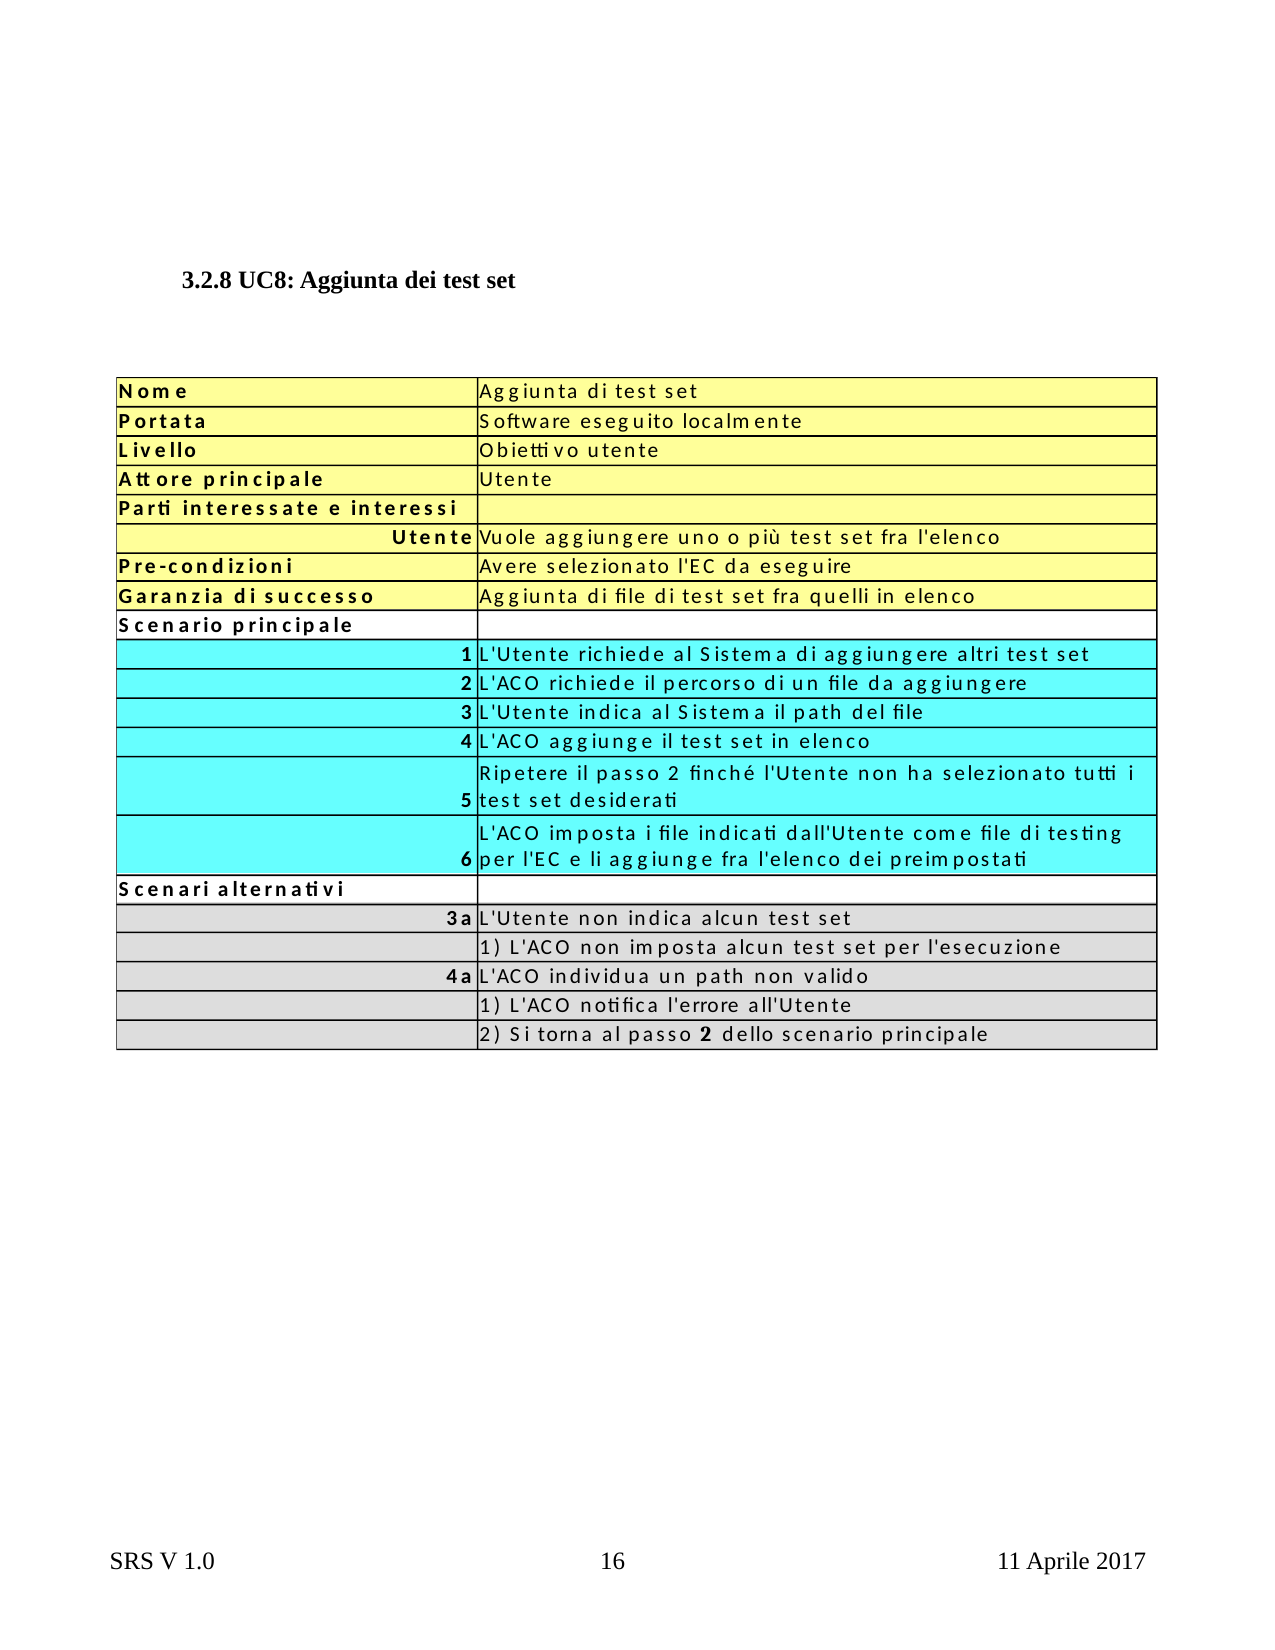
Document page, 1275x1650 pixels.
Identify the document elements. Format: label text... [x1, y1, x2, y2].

text 3.2.8 UC8: Aggiunta dei test set [182, 265, 1162, 294]
